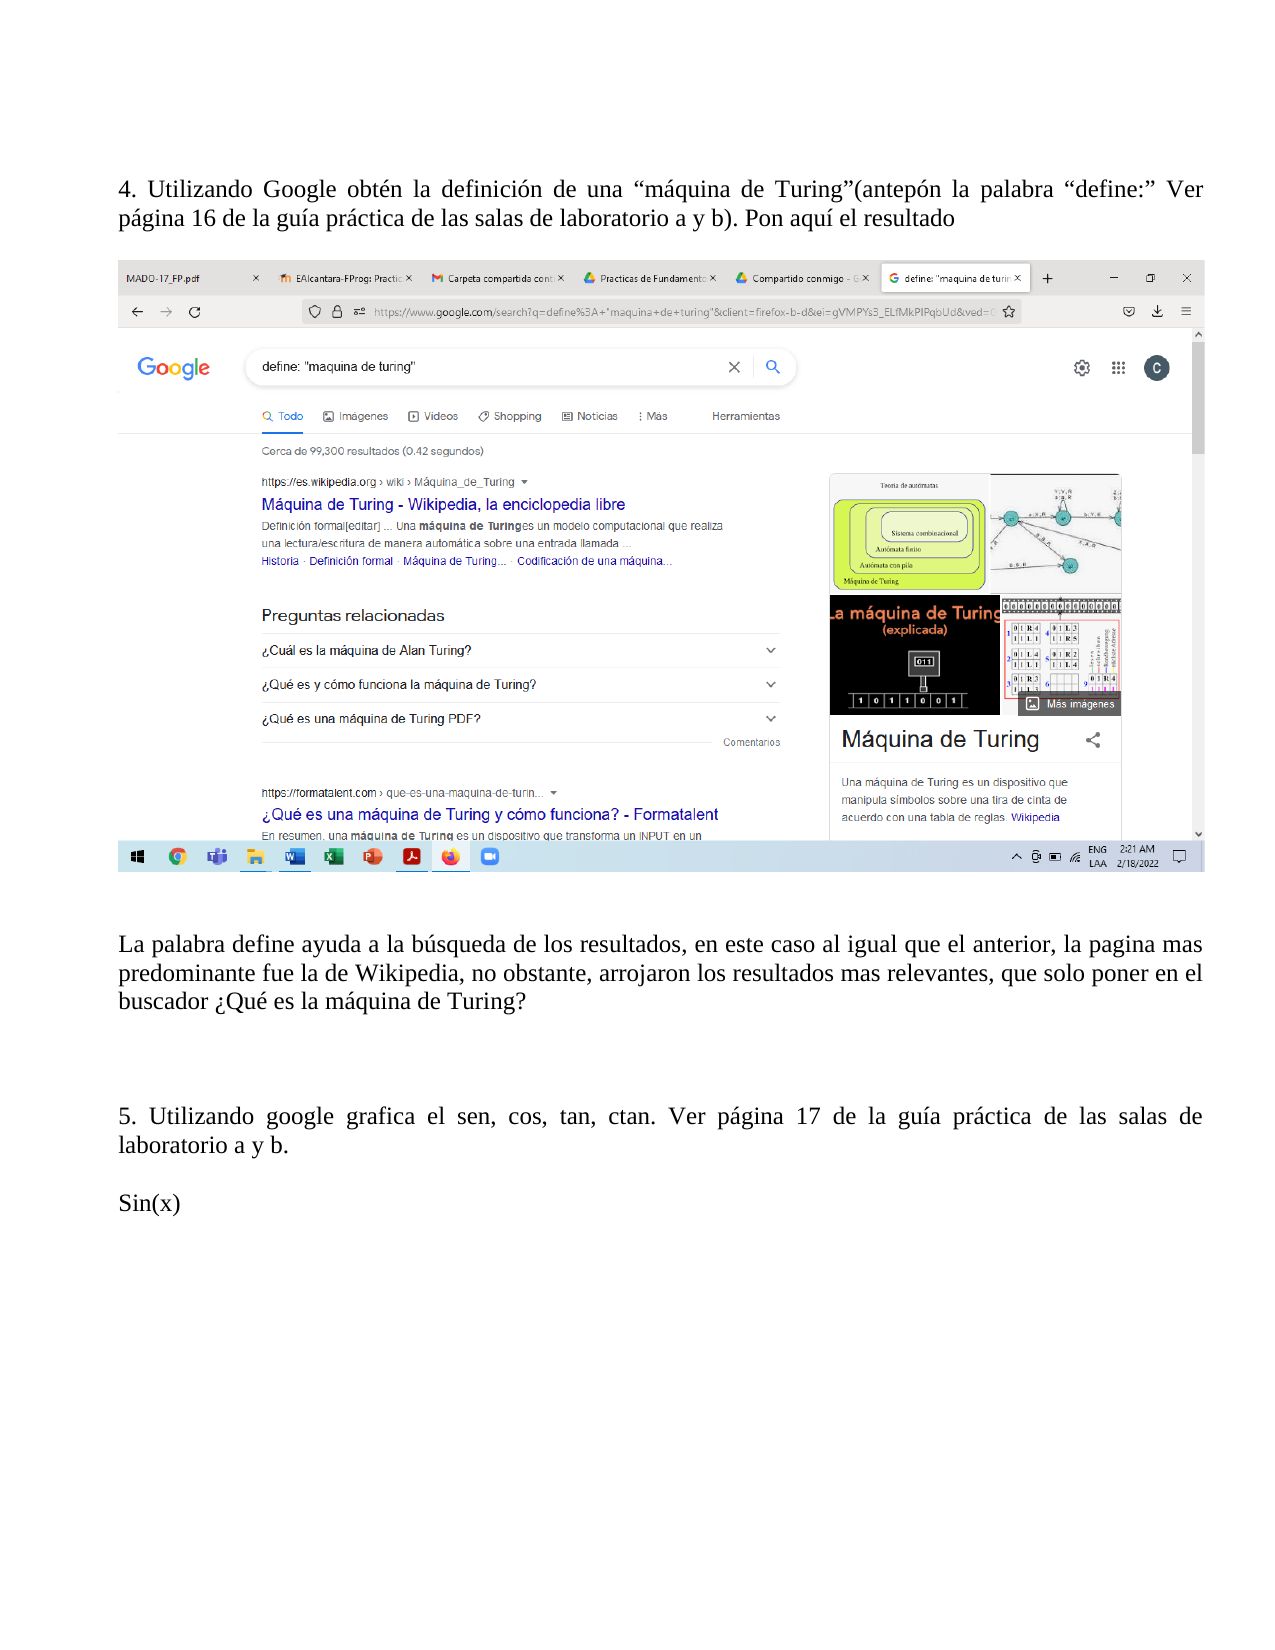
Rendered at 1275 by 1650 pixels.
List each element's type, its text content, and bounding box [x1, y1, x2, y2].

text 5. Utilizando google grafica el sen, cos, tan, ctan. Ver página 17 de la guía práctica de las salas de laboratorio a y b. [118, 1101, 1205, 1159]
text 4. Utilizando Google obtén la definición de una “máquina de Turing”(antepón la palabra “define:” Ver página 16 de la guía práctica de las salas de laboratorio a y b). Pon aquí el resultado [118, 174, 1205, 232]
text Sin(x) [118, 1188, 1205, 1216]
text La palabra define ayuda a la búsqueda de los resultados, en este caso al igual que el anterior, la pagina mas predominante fue la de Wikipedia, no obstante, arrojaron los resultados mas relevantes, que solo poner en el buscador ¿Qué es la máquina de Turing? [118, 929, 1205, 1015]
